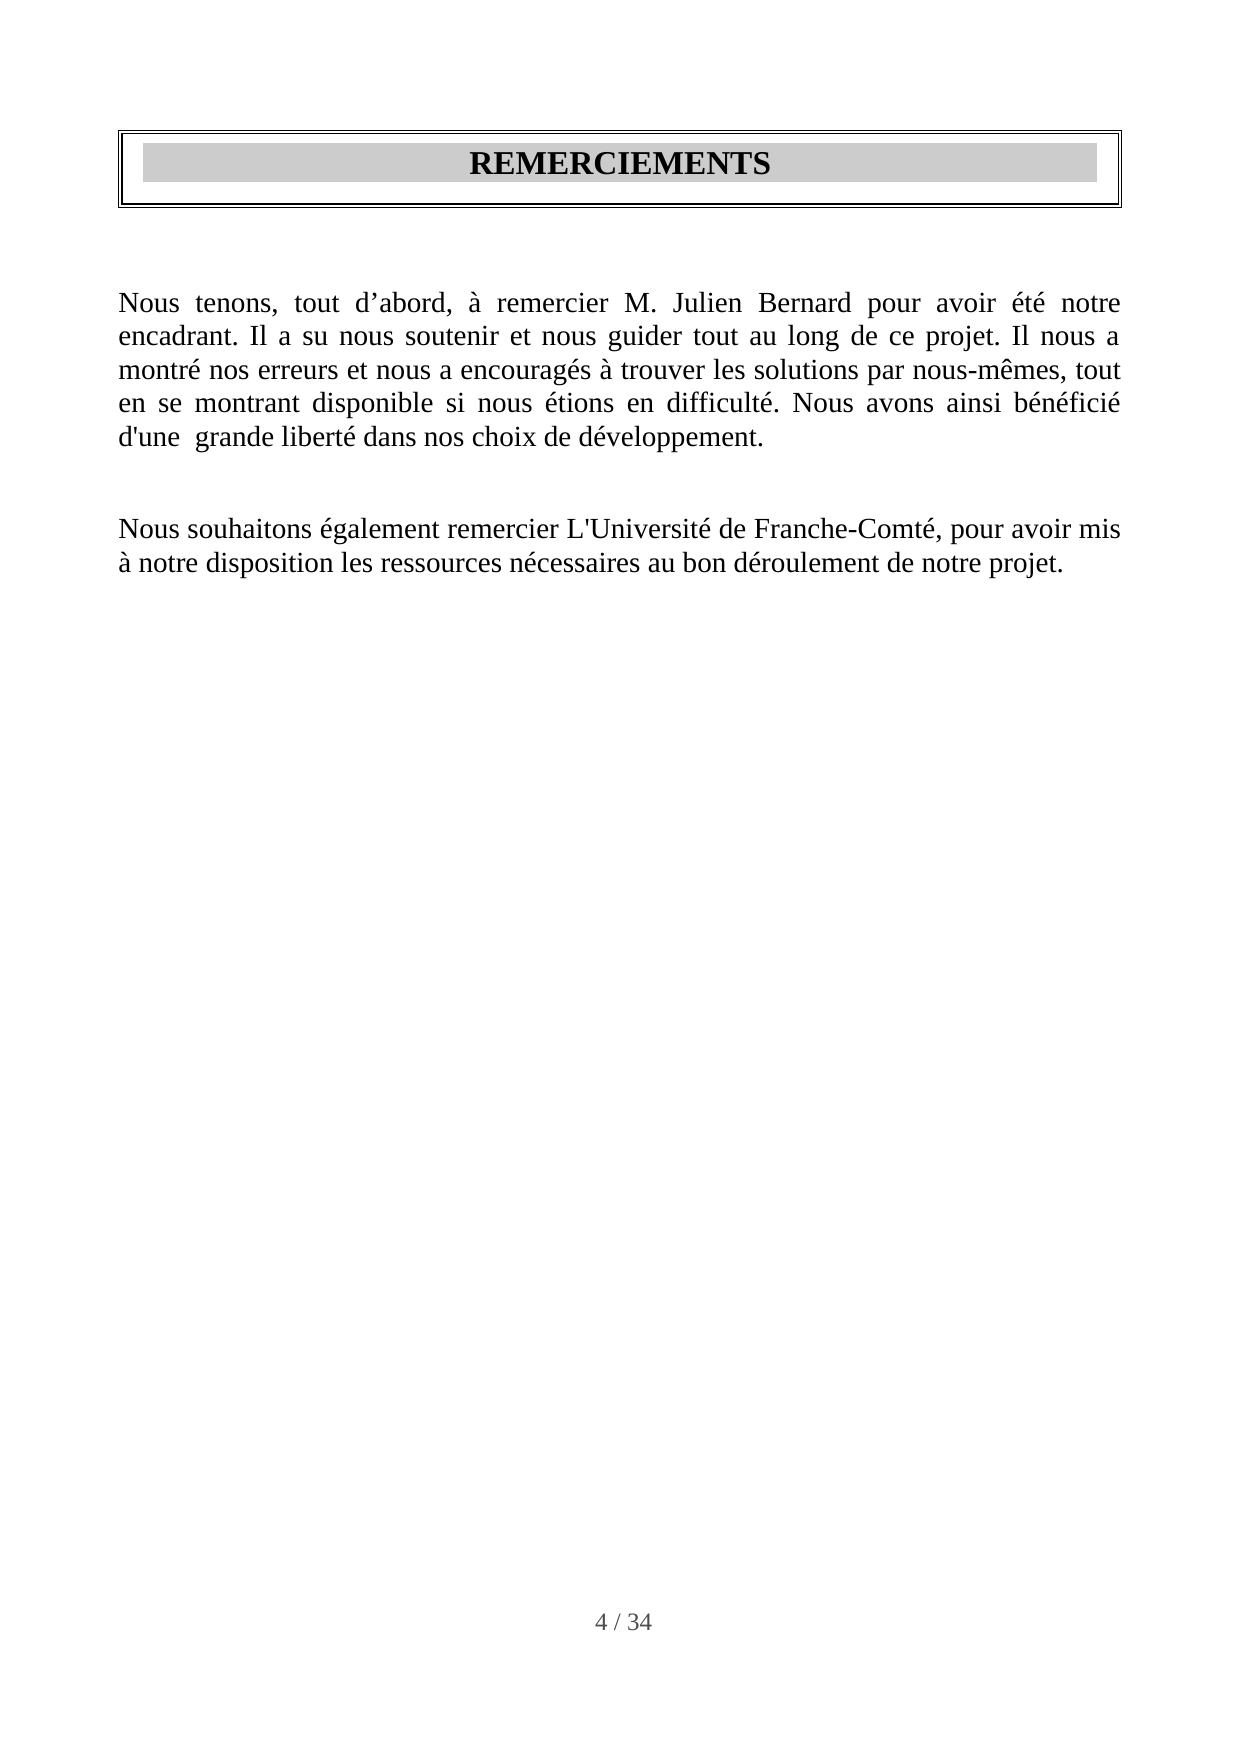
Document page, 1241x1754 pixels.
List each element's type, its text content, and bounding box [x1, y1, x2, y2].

text Nous tenons, tout d’abord, à remercier M. Julien Bernard pour avoir été notre encadrant. Il a su nous soutenir et nous guider tout au long de ce projet. Il nous a montré nos erreurs et nous a encouragés à trouver les solutions par nous-mêmes, tout en se montrant disponible si nous étions en difficulté. Nous avons ainsi bénéficié d'une grande liberté dans nos choix de développement. [118, 285, 1122, 453]
text Nous souhaitons également remercier L'Université de Franche-Comté, pour avoir mis à notre disposition les ressources nécessaires au bon déroulement de notre projet. [118, 511, 1122, 578]
text REMERCIEMENTS [143, 143, 1097, 182]
